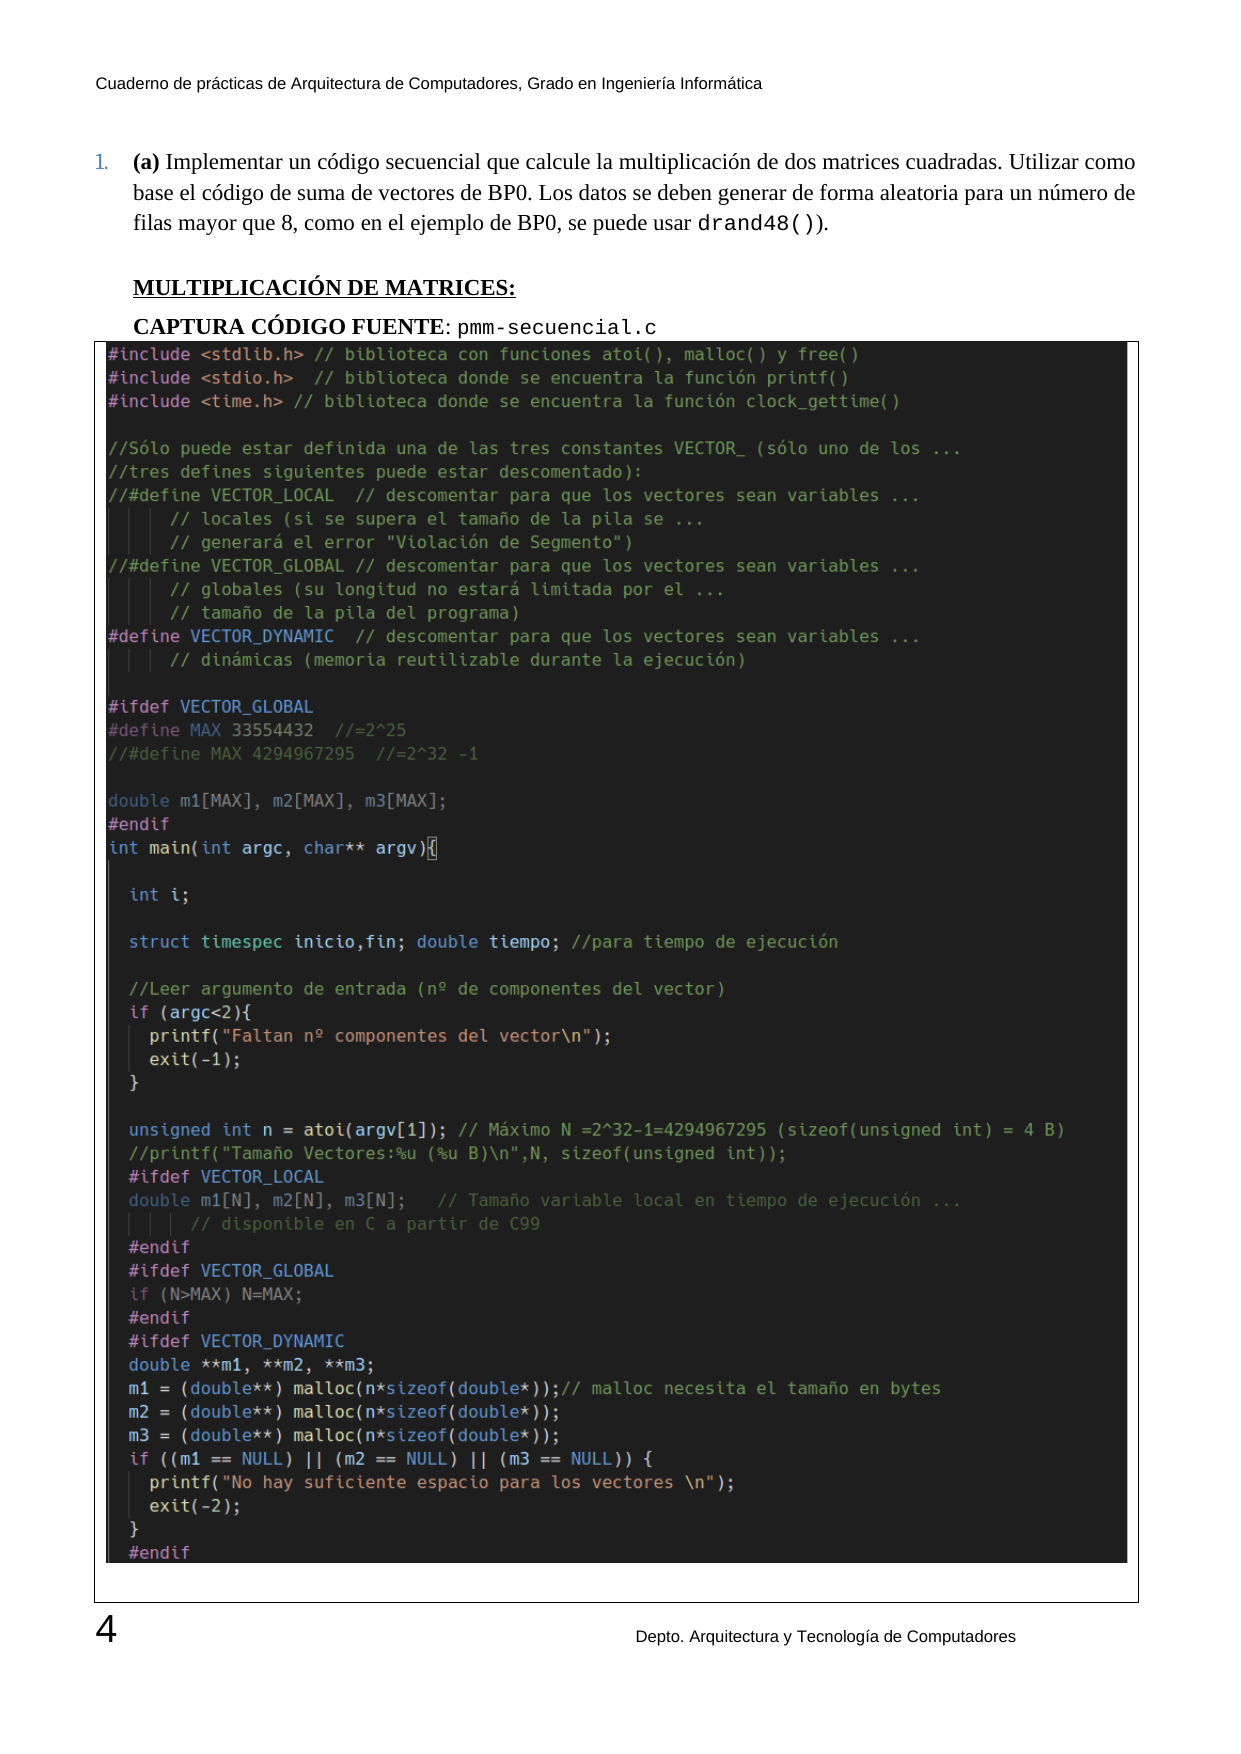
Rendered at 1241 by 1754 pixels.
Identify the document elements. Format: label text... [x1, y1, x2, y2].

list CAPTURA CÓDIGO FUENTE: pmm-secuencial.c [133, 313, 1137, 341]
picture [106, 341, 1128, 1563]
list MULTIPLICACIÓN DE MATRICES: [133, 274, 1137, 301]
list (a) Implementar un código secuencial que calcule la multiplicación de dos matrices cuadradas. Utilizar como base el código de suma de vectores de BP0. Los datos se deben generar de forma aleatoria para un número de filas mayor que 8, como en el ejemplo de BP0, se puede usar drand48()). [95, 148, 1137, 237]
table_header [95, 342, 1138, 1602]
